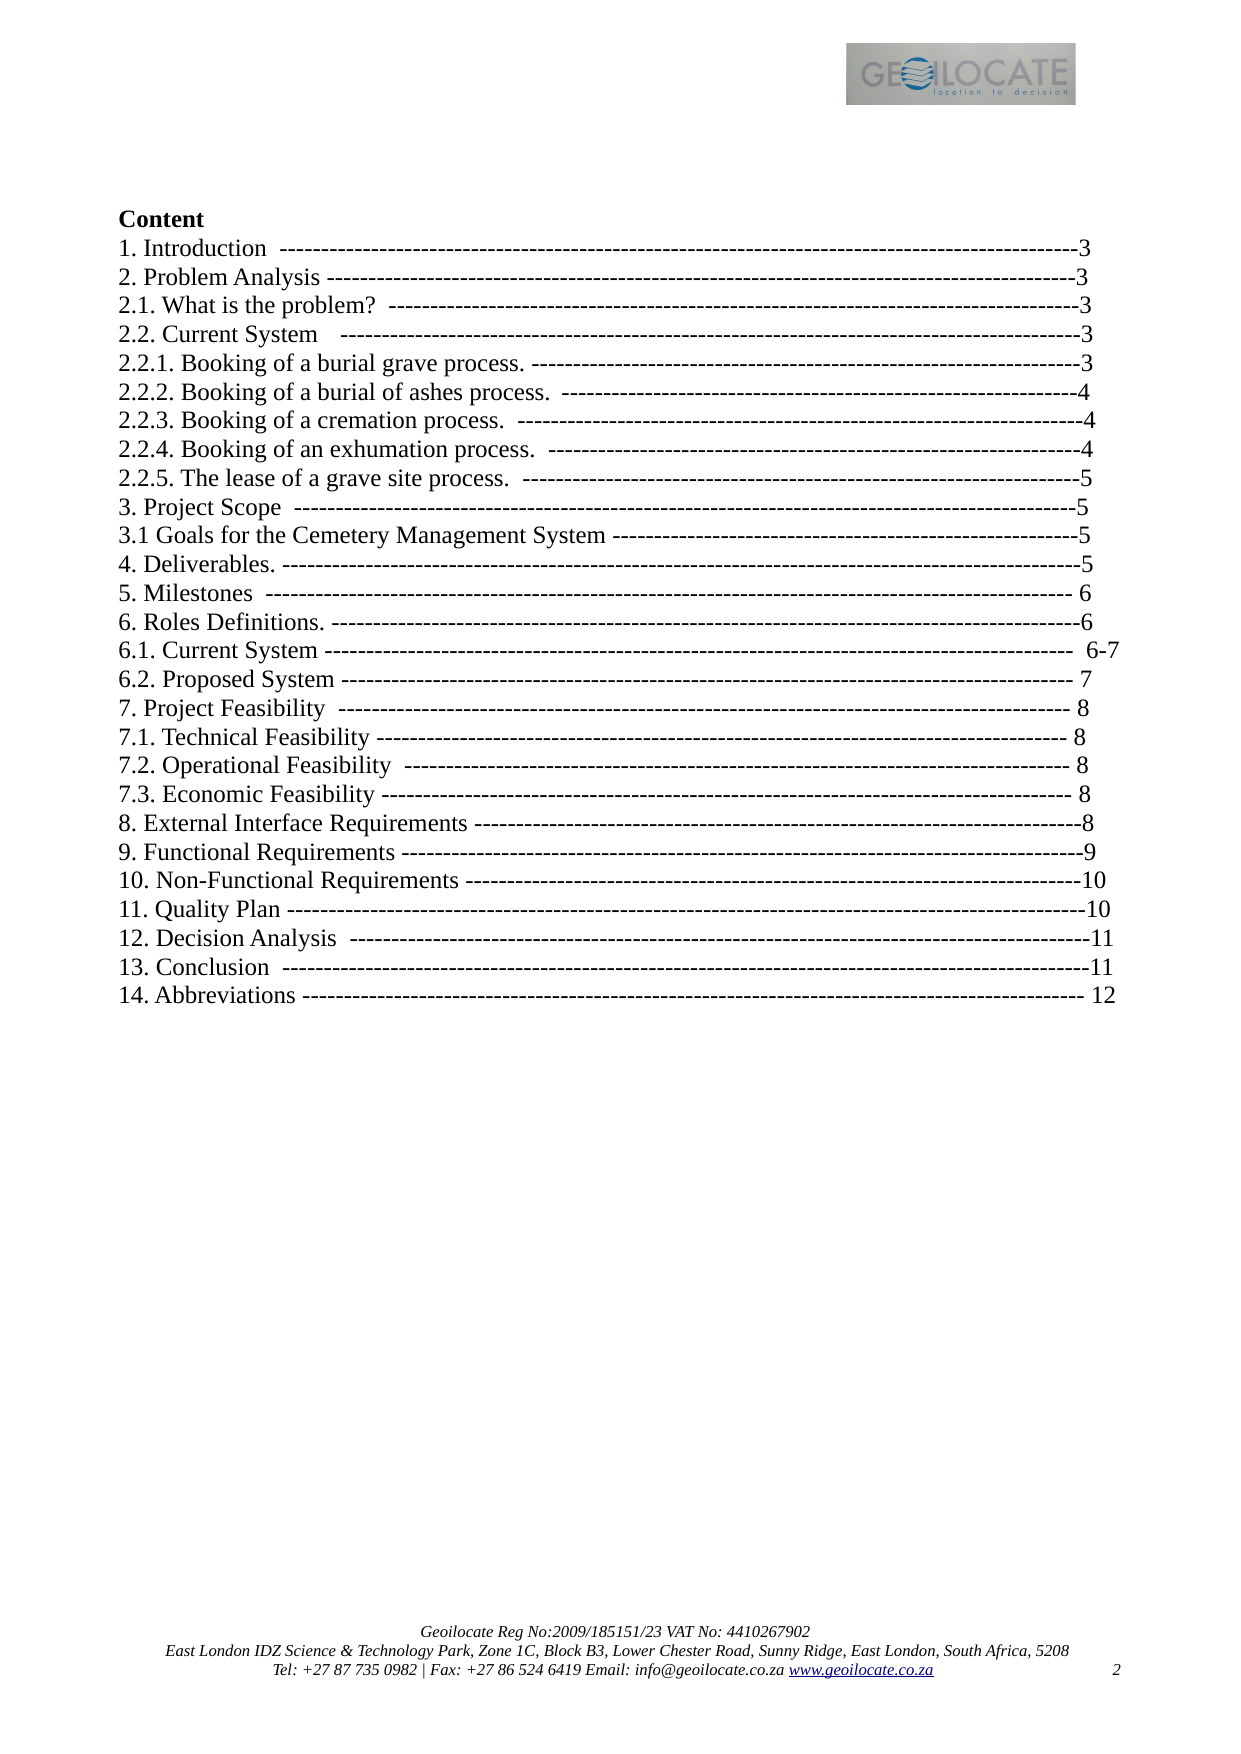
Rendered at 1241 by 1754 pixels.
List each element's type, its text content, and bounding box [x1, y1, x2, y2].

text 1. Introduction ------------------------------------------------------------------------------------------------3 [118, 233, 1122, 262]
text 2.2.5. The lease of a grave site process. -------------------------------------------------------------------5 [118, 463, 1122, 492]
text 2.2. Current System -----------------------------------------------------------------------------------------3 [118, 319, 1122, 348]
text 10. Non-Functional Requirements --------------------------------------------------------------------------10 [118, 866, 1122, 894]
text 2.2.2. Booking of a burial of ashes process. --------------------------------------------------------------4 [118, 377, 1122, 406]
text 7.3. Economic Feasibility ----------------------------------------------------------------------------------- 8 [118, 779, 1122, 808]
text 8. External Interface Requirements -------------------------------------------------------------------------8 [118, 808, 1122, 837]
text 4. Deliverables. ------------------------------------------------------------------------------------------------5 5. Milestones ------------------------------------------------------------------------------------------------- 6 [118, 549, 1122, 607]
text Content [118, 204, 1122, 233]
picture [846, 43, 1076, 105]
text 6.2. Proposed System ---------------------------------------------------------------------------------------- 7 [118, 664, 1122, 693]
text 9. Functional Requirements ----------------------------------------------------------------------------------9 [118, 837, 1122, 866]
text 3. Project Scope ----------------------------------------------------------------------------------------------5 [118, 492, 1122, 521]
text 7.2. Operational Feasibility -------------------------------------------------------------------------------- 8 [118, 751, 1122, 779]
text 2.2.1. Booking of a burial grave process. ------------------------------------------------------------------3 [118, 348, 1122, 377]
text 3.1 Goals for the Cemetery Management System --------------------------------------------------------5 [118, 521, 1122, 549]
text 6. Roles Definitions. ------------------------------------------------------------------------------------------6 [118, 607, 1122, 636]
text 2. Problem Analysis ------------------------------------------------------------------------------------------3 [118, 262, 1122, 291]
text 7.1. Technical Feasibility ----------------------------------------------------------------------------------- 8 [118, 722, 1122, 751]
text 7. Project Feasibility ---------------------------------------------------------------------------------------- 8 [118, 693, 1122, 722]
text 2.2.4. Booking of an exhumation process. ----------------------------------------------------------------4 [118, 434, 1122, 463]
text 6.1. Current System ------------------------------------------------------------------------------------------ 6-7 [118, 636, 1122, 664]
text 13. Conclusion -------------------------------------------------------------------------------------------------11 [118, 952, 1122, 981]
text 2.1. What is the problem? -----------------------------------------------------------------------------------3 [118, 291, 1122, 319]
text 2.2.3. Booking of a cremation process. --------------------------------------------------------------------4 [118, 406, 1122, 434]
text 14. Abbreviations ---------------------------------------------------------------------------------------------- 12 [118, 981, 1122, 1009]
text 11. Quality Plan ------------------------------------------------------------------------------------------------10 [118, 894, 1122, 923]
text 12. Decision Analysis -----------------------------------------------------------------------------------------11 [118, 923, 1122, 952]
